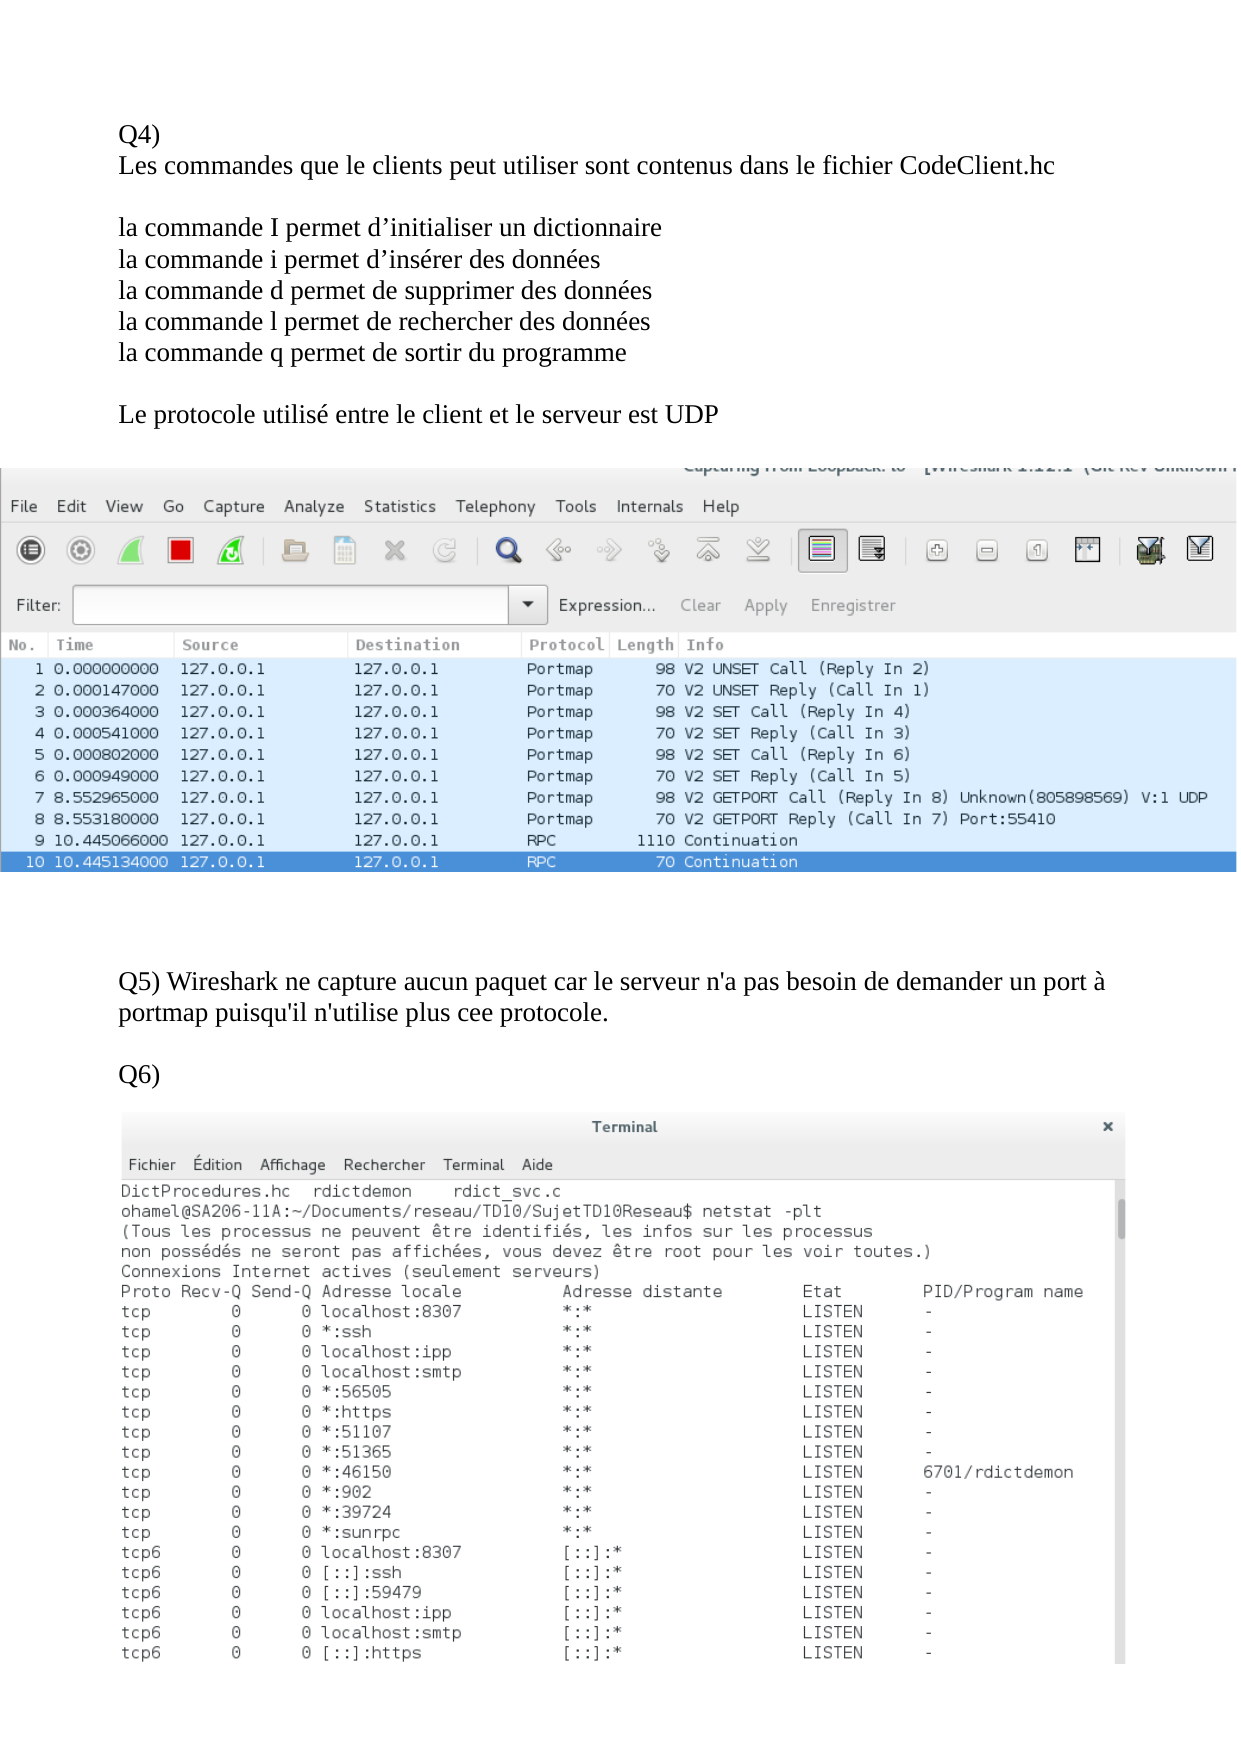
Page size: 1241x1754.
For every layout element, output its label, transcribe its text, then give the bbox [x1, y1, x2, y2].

text Q6) [118, 1058, 1122, 1089]
text la commande l permet de rechercher des données [118, 305, 1122, 336]
text la commande d permet de supprimer des données [118, 274, 1122, 305]
text la commande I permet d’initialiser un dictionnaire [118, 212, 1122, 243]
text la commande i permet d’insérer des données [118, 243, 1122, 274]
picture [121, 1112, 1126, 1664]
picture [0, 468, 1237, 872]
text la commande q permet de sortir du programme [118, 336, 1122, 367]
text Les commandes que le clients peut utiliser sont contenus dans le fichier CodeClient.hc [118, 149, 1122, 180]
text Q4) [118, 118, 1122, 149]
text Le protocole utilisé entre le client et le serveur est UDP [118, 398, 1122, 429]
text Q5) Wireshark ne capture aucun paquet car le serveur n'a pas besoin de demander un port à portmap puisqu'il n'utilise plus cee protocole. [118, 965, 1122, 1027]
